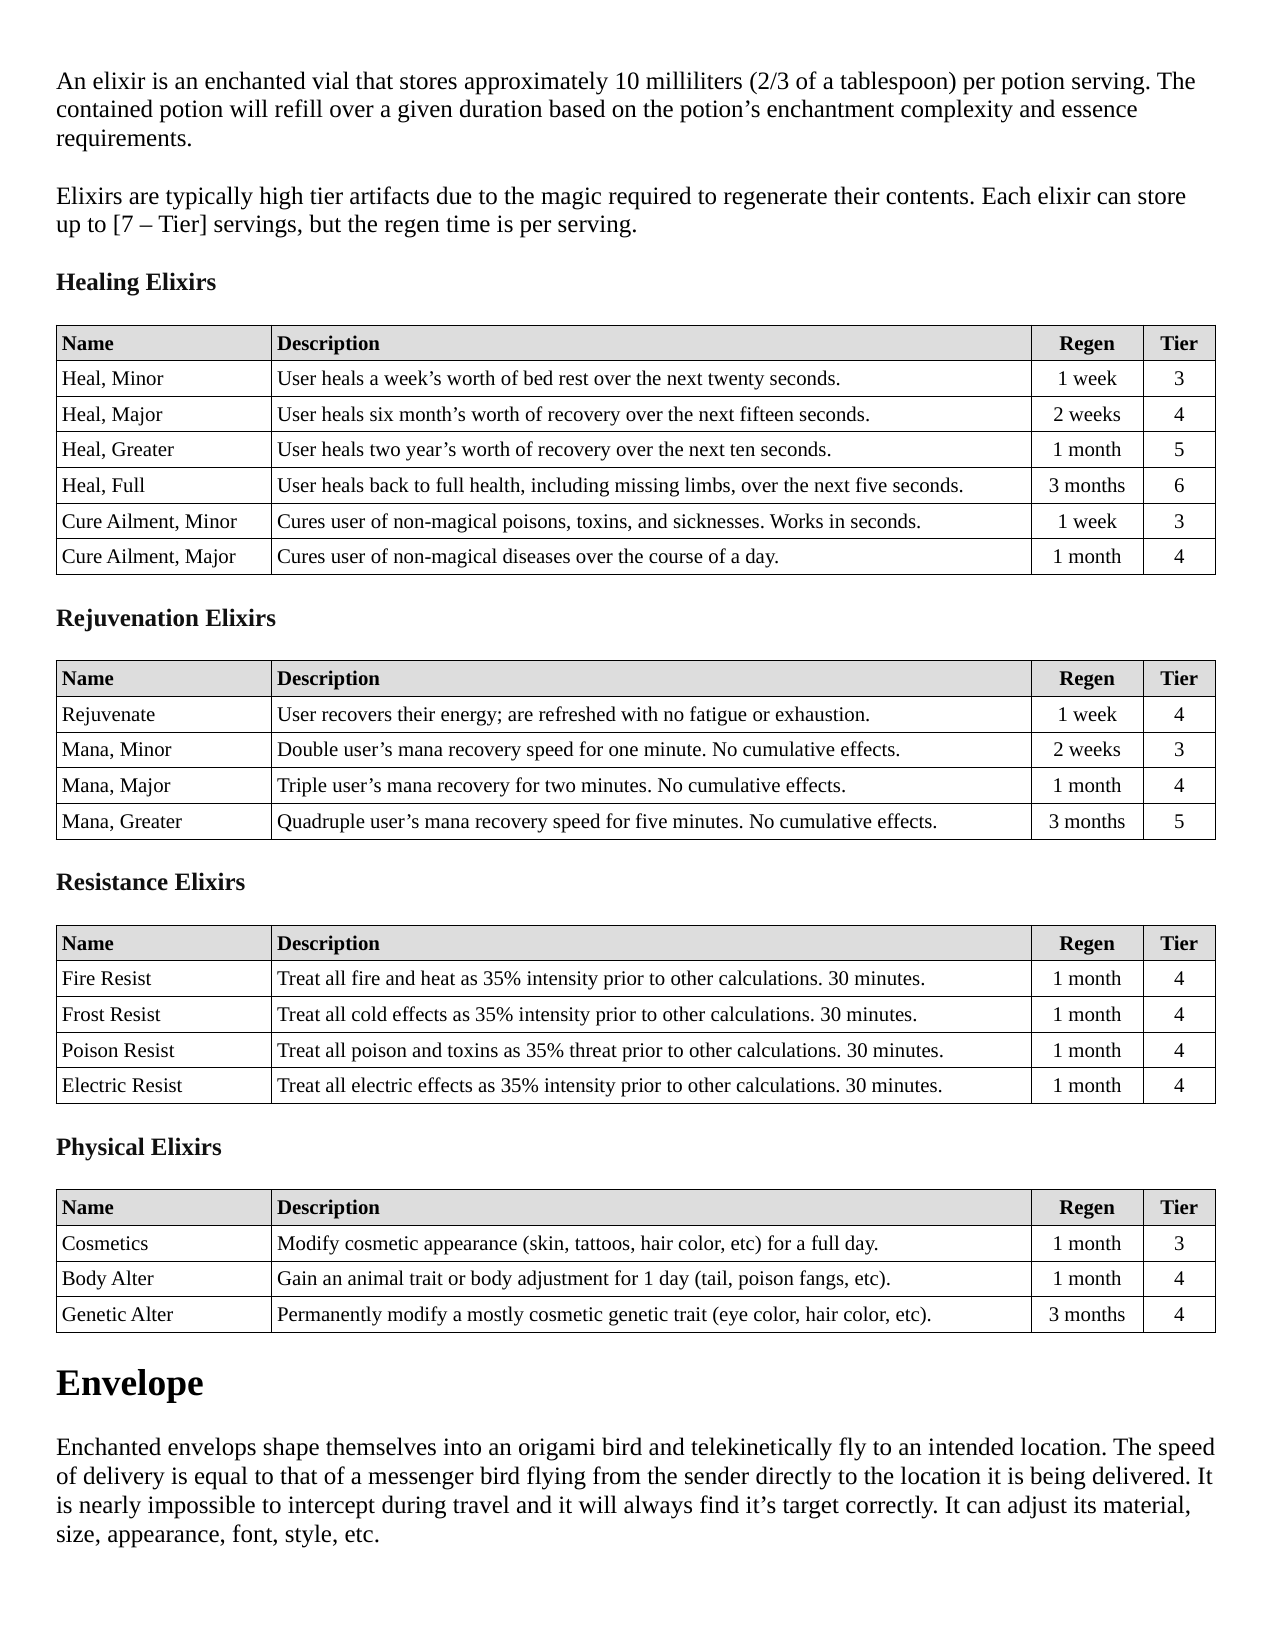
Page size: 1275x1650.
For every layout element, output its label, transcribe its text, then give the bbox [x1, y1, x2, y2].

table_cell 2 weeks [1032, 733, 1143, 767]
table_header Name [57, 661, 271, 696]
text An elixir is an enchanted vial that stores approximately 10 milliliters (2/3 of a tablespoon) per potion serving. The contained potion will refill over a given duration based on the potion’s enchantment complexity and essence requirements. [56, 66, 1215, 152]
table_cell 1 month [1032, 1226, 1143, 1261]
table_header Name [57, 926, 271, 960]
table_cell Cosmetics [57, 1226, 271, 1261]
table_cell Fire Resist [57, 961, 271, 996]
table_cell 4 [1144, 1262, 1215, 1296]
table_cell 3 months [1032, 804, 1143, 838]
table_cell 1 month [1032, 768, 1143, 803]
table_header Tier [1144, 661, 1215, 696]
table_cell 1 week [1032, 361, 1143, 396]
table_cell Quadruple user’s mana recovery speed for five minutes. No cumulative effects. [272, 804, 1031, 838]
subtitle Resistance Elixirs [56, 867, 1215, 896]
table_cell Double user’s mana recovery speed for one minute. No cumulative effects. [272, 733, 1031, 767]
table_cell Electric Resist [57, 1068, 271, 1103]
table_cell Mana, Major [57, 768, 271, 803]
subtitle Envelope [56, 1361, 1215, 1404]
table_cell Cure Ailment, Minor [57, 504, 271, 538]
table_header Regen [1032, 1190, 1143, 1225]
table_cell 3 [1144, 361, 1215, 396]
table_cell Treat all fire and heat as 35% intensity prior to other calculations. 30 minutes. [272, 961, 1031, 996]
table_cell Treat all poison and toxins as 35% threat prior to other calculations. 30 minutes. [272, 1033, 1031, 1067]
table_cell 4 [1144, 768, 1215, 803]
table_cell 1 month [1032, 961, 1143, 996]
table_cell Genetic Alter [57, 1297, 271, 1332]
table_cell 1 month [1032, 997, 1143, 1032]
table_cell Treat all electric effects as 35% intensity prior to other calculations. 30 minutes. [272, 1068, 1031, 1103]
table_cell 4 [1144, 1297, 1215, 1332]
table_cell Triple user’s mana recovery for two minutes. No cumulative effects. [272, 768, 1031, 803]
table_cell 4 [1144, 1033, 1215, 1067]
table_cell 3 [1144, 733, 1215, 767]
table_cell 5 [1144, 804, 1215, 838]
table_cell 1 month [1032, 1068, 1143, 1103]
table_cell 4 [1144, 397, 1215, 431]
table_cell Cure Ailment, Major [57, 539, 271, 574]
table_header Tier [1144, 326, 1215, 360]
table_header Description [272, 661, 1031, 696]
table_header Regen [1032, 326, 1143, 360]
table_cell 1 week [1032, 504, 1143, 538]
table_cell Body Alter [57, 1262, 271, 1296]
table_header Tier [1144, 926, 1215, 960]
table_cell User recovers their energy; are refreshed with no fatigue or exhaustion. [272, 697, 1031, 732]
table_cell Rejuvenate [57, 697, 271, 732]
table_cell 3 [1144, 504, 1215, 538]
text Elixirs are typically high tier artifacts due to the magic required to regenerate their contents. Each elixir can store up to [7 – Tier] servings, but the regen time is per serving. [56, 181, 1215, 238]
table_cell 3 months [1032, 1297, 1143, 1332]
text Enchanted envelops shape themselves into an origami bird and telekinetically fly to an intended location. The speed of delivery is equal to that of a messenger bird flying from the sender directly to the location it is being delivered. It is nearly impossible to intercept during travel and it will always find it’s target correctly. It can adjust its material, size, appearance, font, style, etc. [56, 1432, 1215, 1547]
table_cell Modify cosmetic appearance (skin, tattoos, hair color, etc) for a full day. [272, 1226, 1031, 1261]
table_cell Heal, Minor [57, 361, 271, 396]
table_cell 1 month [1032, 432, 1143, 467]
table_cell Mana, Minor [57, 733, 271, 767]
table_cell 4 [1144, 539, 1215, 574]
subtitle Rejuvenation Elixirs [56, 603, 1215, 632]
table_cell 6 [1144, 468, 1215, 503]
table_header Description [272, 1190, 1031, 1225]
table_cell Frost Resist [57, 997, 271, 1032]
table_cell Heal, Full [57, 468, 271, 503]
table_cell 3 months [1032, 468, 1143, 503]
table_cell Heal, Major [57, 397, 271, 431]
table_header Name [57, 326, 271, 360]
table_cell User heals a week’s worth of bed rest over the next twenty seconds. [272, 361, 1031, 396]
subtitle Physical Elixirs [56, 1132, 1215, 1161]
table_cell 4 [1144, 961, 1215, 996]
table_cell Cures user of non-magical diseases over the course of a day. [272, 539, 1031, 574]
table_header Regen [1032, 926, 1143, 960]
table_cell User heals six month’s worth of recovery over the next fifteen seconds. [272, 397, 1031, 431]
table_header Regen [1032, 661, 1143, 696]
table_header Description [272, 926, 1031, 960]
table_cell 1 month [1032, 1033, 1143, 1067]
table_cell Heal, Greater [57, 432, 271, 467]
table_cell User heals back to full health, including missing limbs, over the next five seconds. [272, 468, 1031, 503]
table_cell 1 week [1032, 697, 1143, 732]
table_cell 5 [1144, 432, 1215, 467]
table_cell 3 [1144, 1226, 1215, 1261]
table_cell 4 [1144, 997, 1215, 1032]
table_cell Permanently modify a mostly cosmetic genetic trait (eye color, hair color, etc). [272, 1297, 1031, 1332]
table_cell Cures user of non-magical poisons, toxins, and sicknesses. Works in seconds. [272, 504, 1031, 538]
table_cell 4 [1144, 697, 1215, 732]
table_cell Gain an animal trait or body adjustment for 1 day (tail, poison fangs, etc). [272, 1262, 1031, 1296]
table_cell 1 month [1032, 1262, 1143, 1296]
table_header Name [57, 1190, 271, 1225]
table_cell 2 weeks [1032, 397, 1143, 431]
table_cell Mana, Greater [57, 804, 271, 838]
table_cell User heals two year’s worth of recovery over the next ten seconds. [272, 432, 1031, 467]
table_cell 1 month [1032, 539, 1143, 574]
table_cell Poison Resist [57, 1033, 271, 1067]
subtitle Healing Elixirs [56, 267, 1215, 296]
table_cell 4 [1144, 1068, 1215, 1103]
table_header Tier [1144, 1190, 1215, 1225]
table_header Description [272, 326, 1031, 360]
table_cell Treat all cold effects as 35% intensity prior to other calculations. 30 minutes. [272, 997, 1031, 1032]
